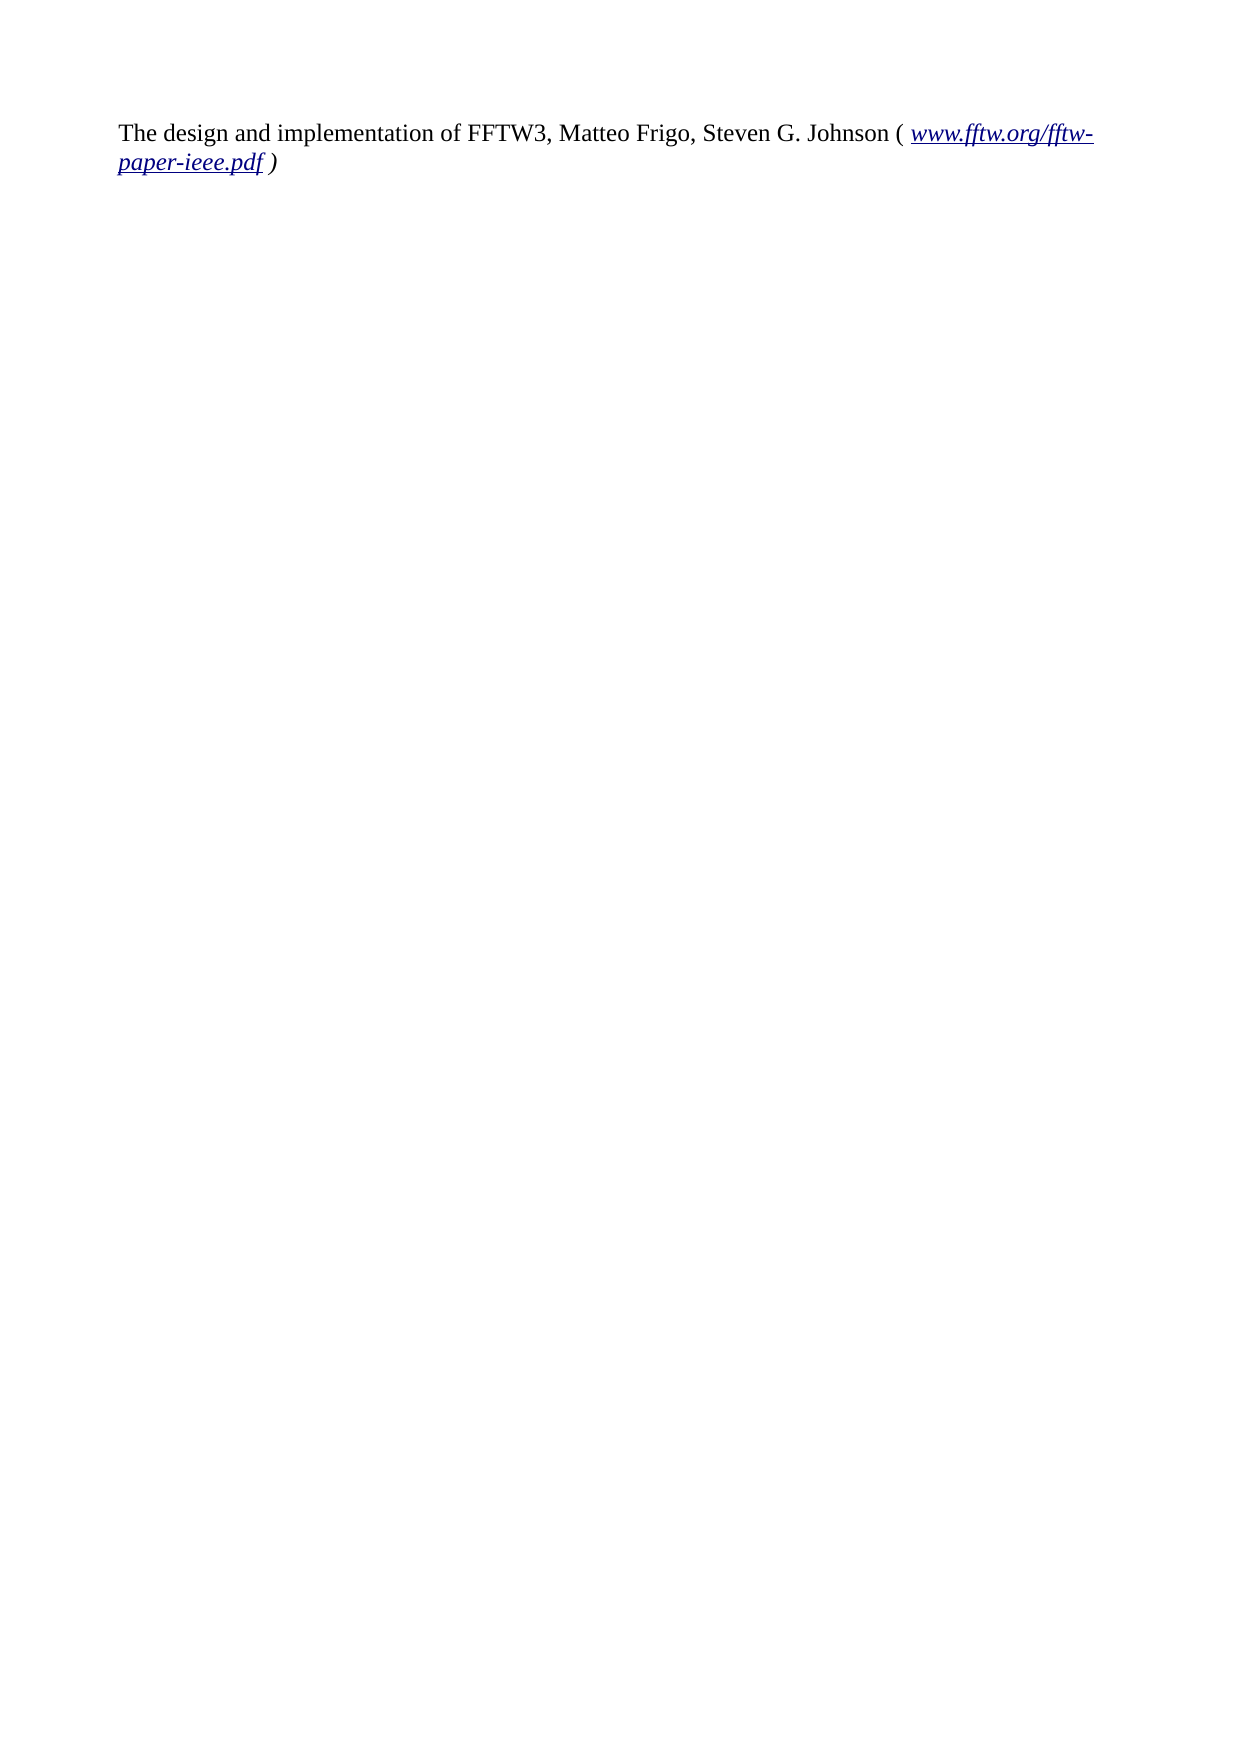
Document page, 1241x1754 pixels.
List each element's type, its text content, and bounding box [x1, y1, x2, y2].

text The design and implementation of FFTW3, Matteo Frigo, Steven G. Johnson ( www.fftw.org/fftw-paper-ieee.pdf ) [118, 118, 1122, 176]
